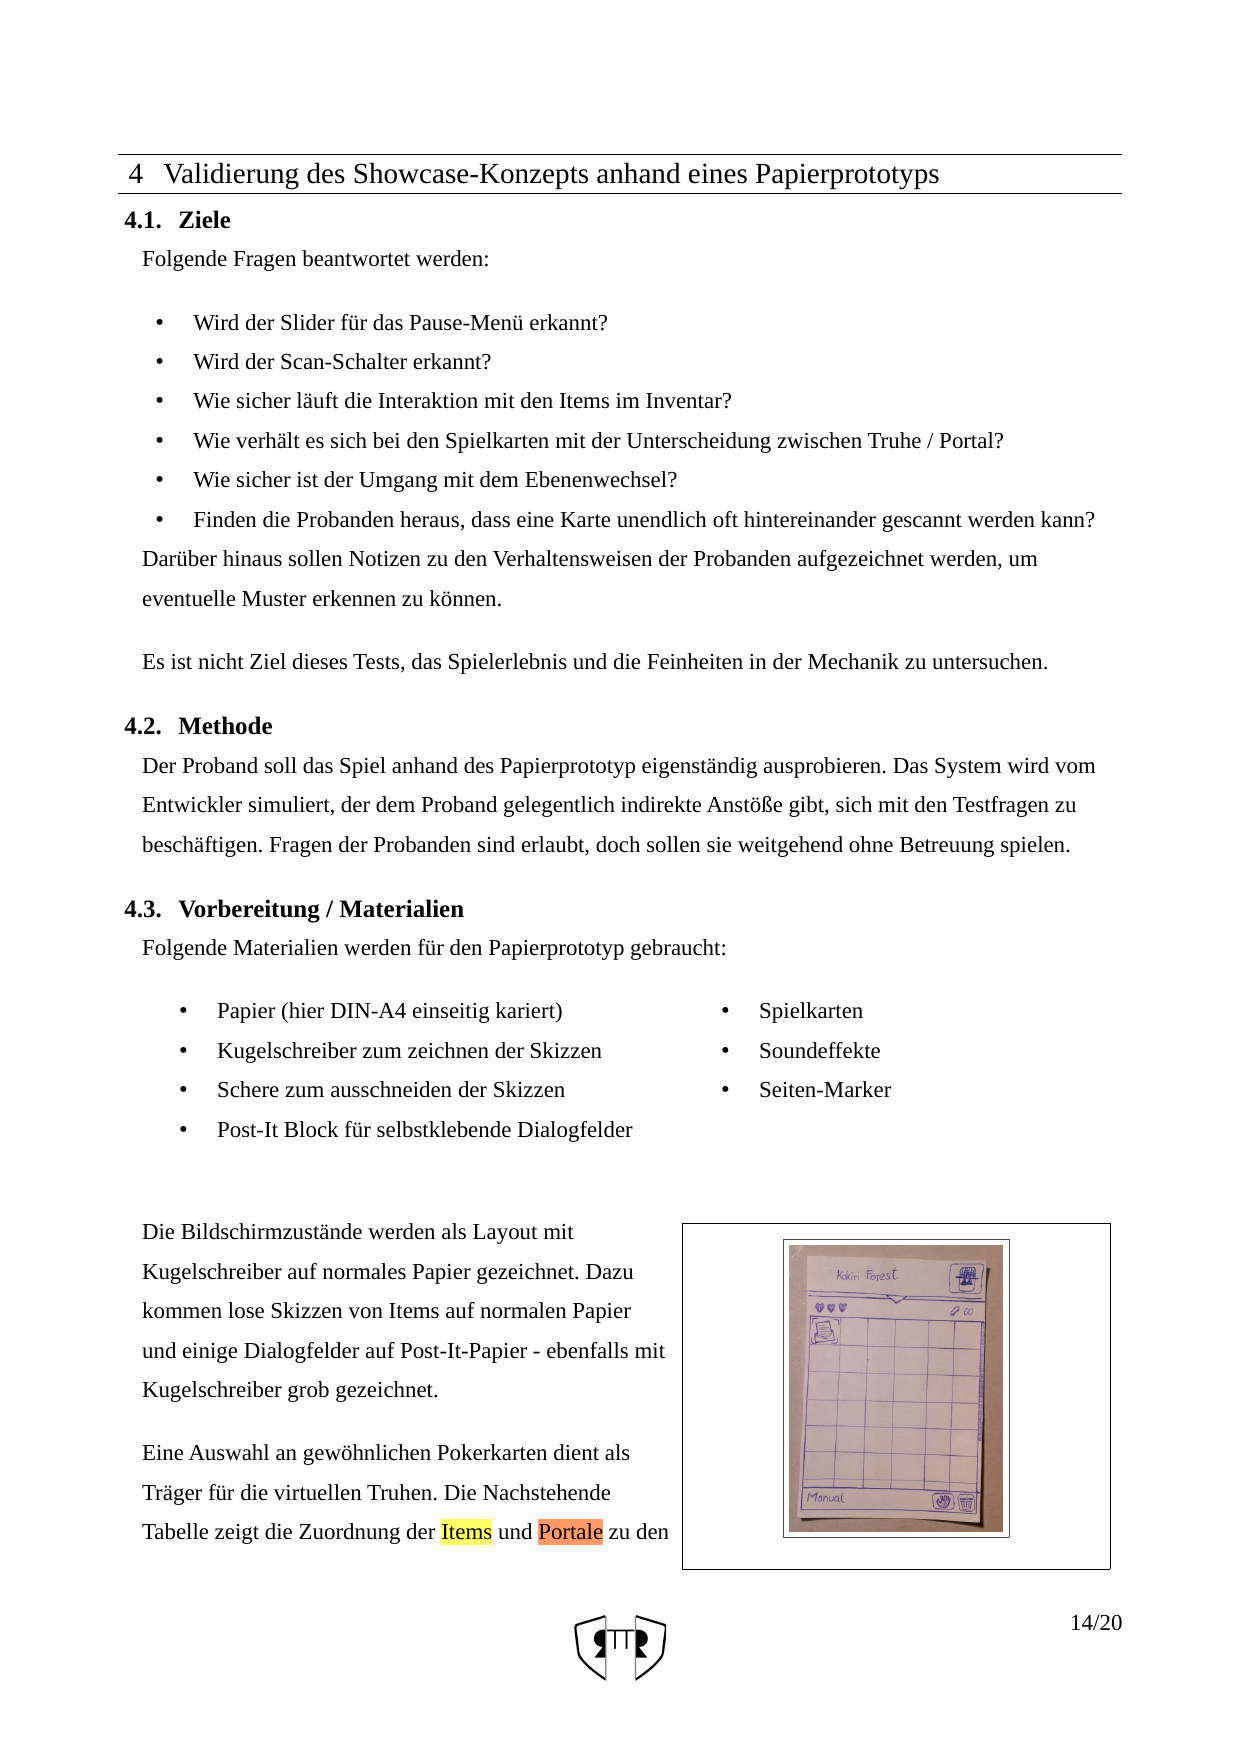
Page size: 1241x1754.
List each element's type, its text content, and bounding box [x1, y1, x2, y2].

picture [574, 1615, 667, 1681]
text Folgende Fragen beantwortet werden: [142, 245, 1122, 272]
list Seiten-Marker [721, 1076, 1122, 1103]
list Soundeffekte [721, 1037, 1122, 1063]
text Die Bildschirmzustände werden als Layout mit Kugelschreiber auf normales Papier gezeichnet. Dazu kommen lose Skizzen von Items auf normalen Papier und einige Dialogfelder auf Post-It-Papier - ebenfalls mit Kugelschreiber grob gezeichnet. [142, 1218, 1122, 1403]
list Finden die Probanden heraus, dass eine Karte unendlich oft hintereinander gescannt werden kann? [156, 506, 1122, 532]
text Folgende Materialien werden für den Papierprototyp gebraucht: [142, 934, 1122, 961]
text Darüber hinaus sollen Notizen zu den Verhaltensweisen der Probanden aufgezeichnet werden, um eventuelle Muster erkennen zu können. [142, 545, 1122, 611]
list Wird der Slider für das Pause-Menü erkannt? [156, 308, 1122, 335]
text Eine Auswahl an gewöhnlichen Pokerkarten dient als Träger für die virtuellen Truhen. Die Nachstehende Tabelle zeigt die Zuordnung der Items und Portale zu den [142, 1439, 682, 1545]
picture [789, 1245, 1003, 1532]
list Wie sicher läuft die Interaktion mit den Items im Inventar? [156, 387, 1122, 414]
subtitle Vorbereitung / Materialien [124, 894, 1122, 922]
list Schere zum ausschneiden der Skizzen [179, 1076, 660, 1103]
list Kugelschreiber zum zeichnen der Skizzen [179, 1037, 660, 1063]
list Wird der Scan-Schalter erkannt? [156, 348, 1122, 374]
subtitle Ziele [124, 205, 1122, 234]
subtitle Validierung des Showcase-Konzepts anhand eines Papierprototyps [118, 155, 1122, 193]
list Papier (hier DIN-A4 einseitig kariert) [179, 997, 660, 1024]
text [683, 1224, 1110, 1569]
text Der Proband soll das Spiel anhand des Papierprototyp eigenständig ausprobieren. Das System wird vom Entwickler simuliert, der dem Proband gelegentlich indirekte Anstöße gibt, sich mit den Testfragen zu beschäftigen. Fragen der Probanden sind erlaubt, doch sollen sie weitgehend ohne Betreuung spielen. [142, 752, 1122, 857]
list Wie sicher ist der Umgang mit dem Ebenenwechsel? [156, 466, 1122, 493]
text Es ist nicht Ziel dieses Tests, das Spielerlebnis und die Feinheiten in der Mechanik zu untersuchen. [142, 648, 1122, 674]
list Post-It Block für selbstklebende Dialogfelder [179, 1116, 660, 1142]
list Wie verhält es sich bei den Spielkarten mit der Unterscheidung zwischen Truhe / Portal? [156, 427, 1122, 453]
list Spielkarten [721, 997, 1122, 1024]
subtitle Methode [124, 711, 1122, 740]
